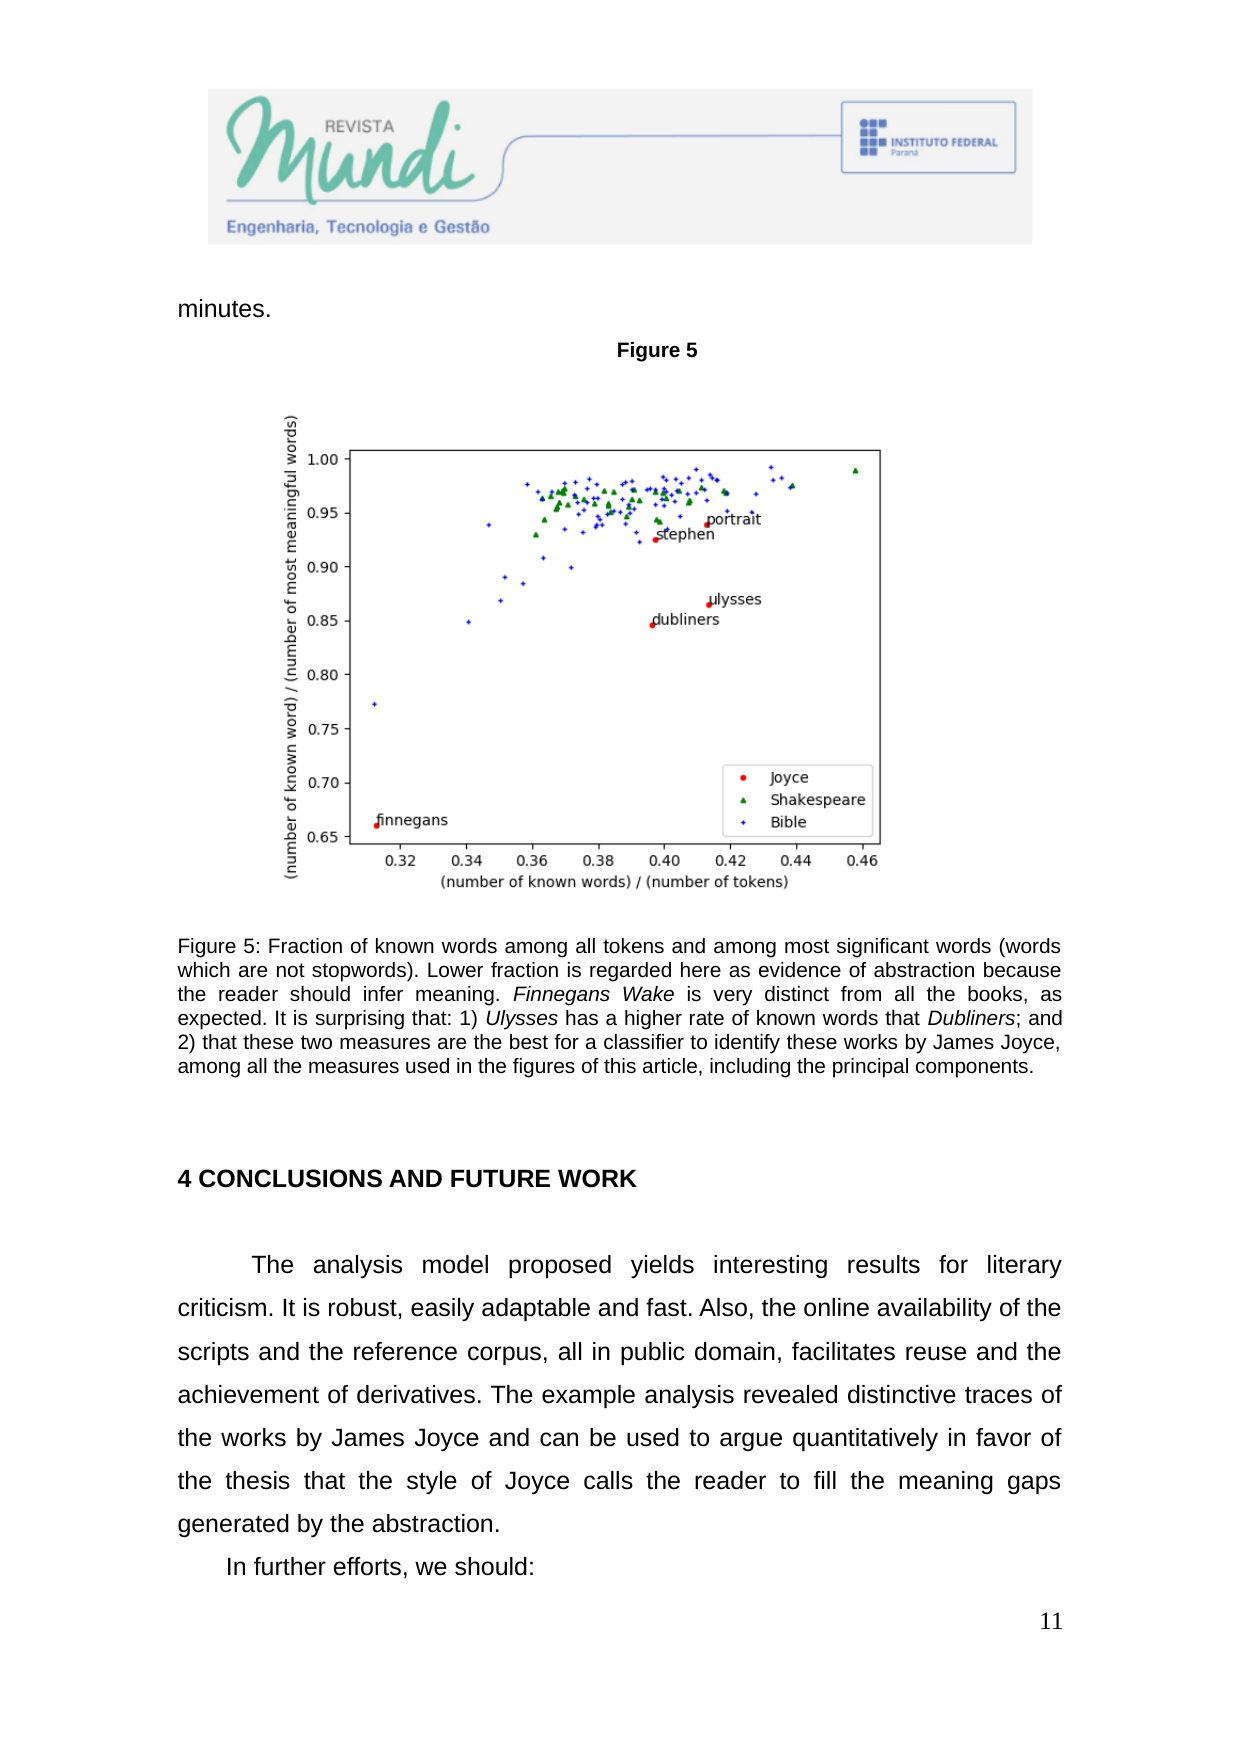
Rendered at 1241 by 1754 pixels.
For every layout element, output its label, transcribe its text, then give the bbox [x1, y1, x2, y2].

picture [264, 388, 948, 900]
text In further efforts, we should: [177, 1552, 1063, 1581]
text The analysis model proposed yields interesting results for literary criticism. It is robust, easily adaptable and fast. Also, the online availability of the scripts and the reference corpus, all in public domain, facilitates reuse and the achievement of derivatives. The example analysis revealed distinctive traces of the works by James Joyce and can be used to argue quantitatively in favor of the thesis that the style of Joyce calls the reader to fill the meaning gaps generated by the abstraction. [177, 1250, 1063, 1538]
text Figure 5 [177, 337, 1063, 361]
picture [207, 75, 1033, 266]
text 4 CONCLUSIONS AND FUTURE WORK [177, 1164, 1063, 1193]
text Figure 5: Fraction of known words among all tokens and among most significant words (words which are not stopwords). Lower fraction is regarded here as evidence of abstraction because the reader should infer meaning. Finnegans Wake is very distinct from all the books, as expected. It is surprising that: 1) Ulysses has a higher rate of known words that Dubliners; and 2) that these two measures are the best for a classifier to identify these works by James Joyce, among all the measures used in the figures of this article, including the principal components. [177, 934, 1063, 1078]
text minutes. [177, 294, 1063, 323]
